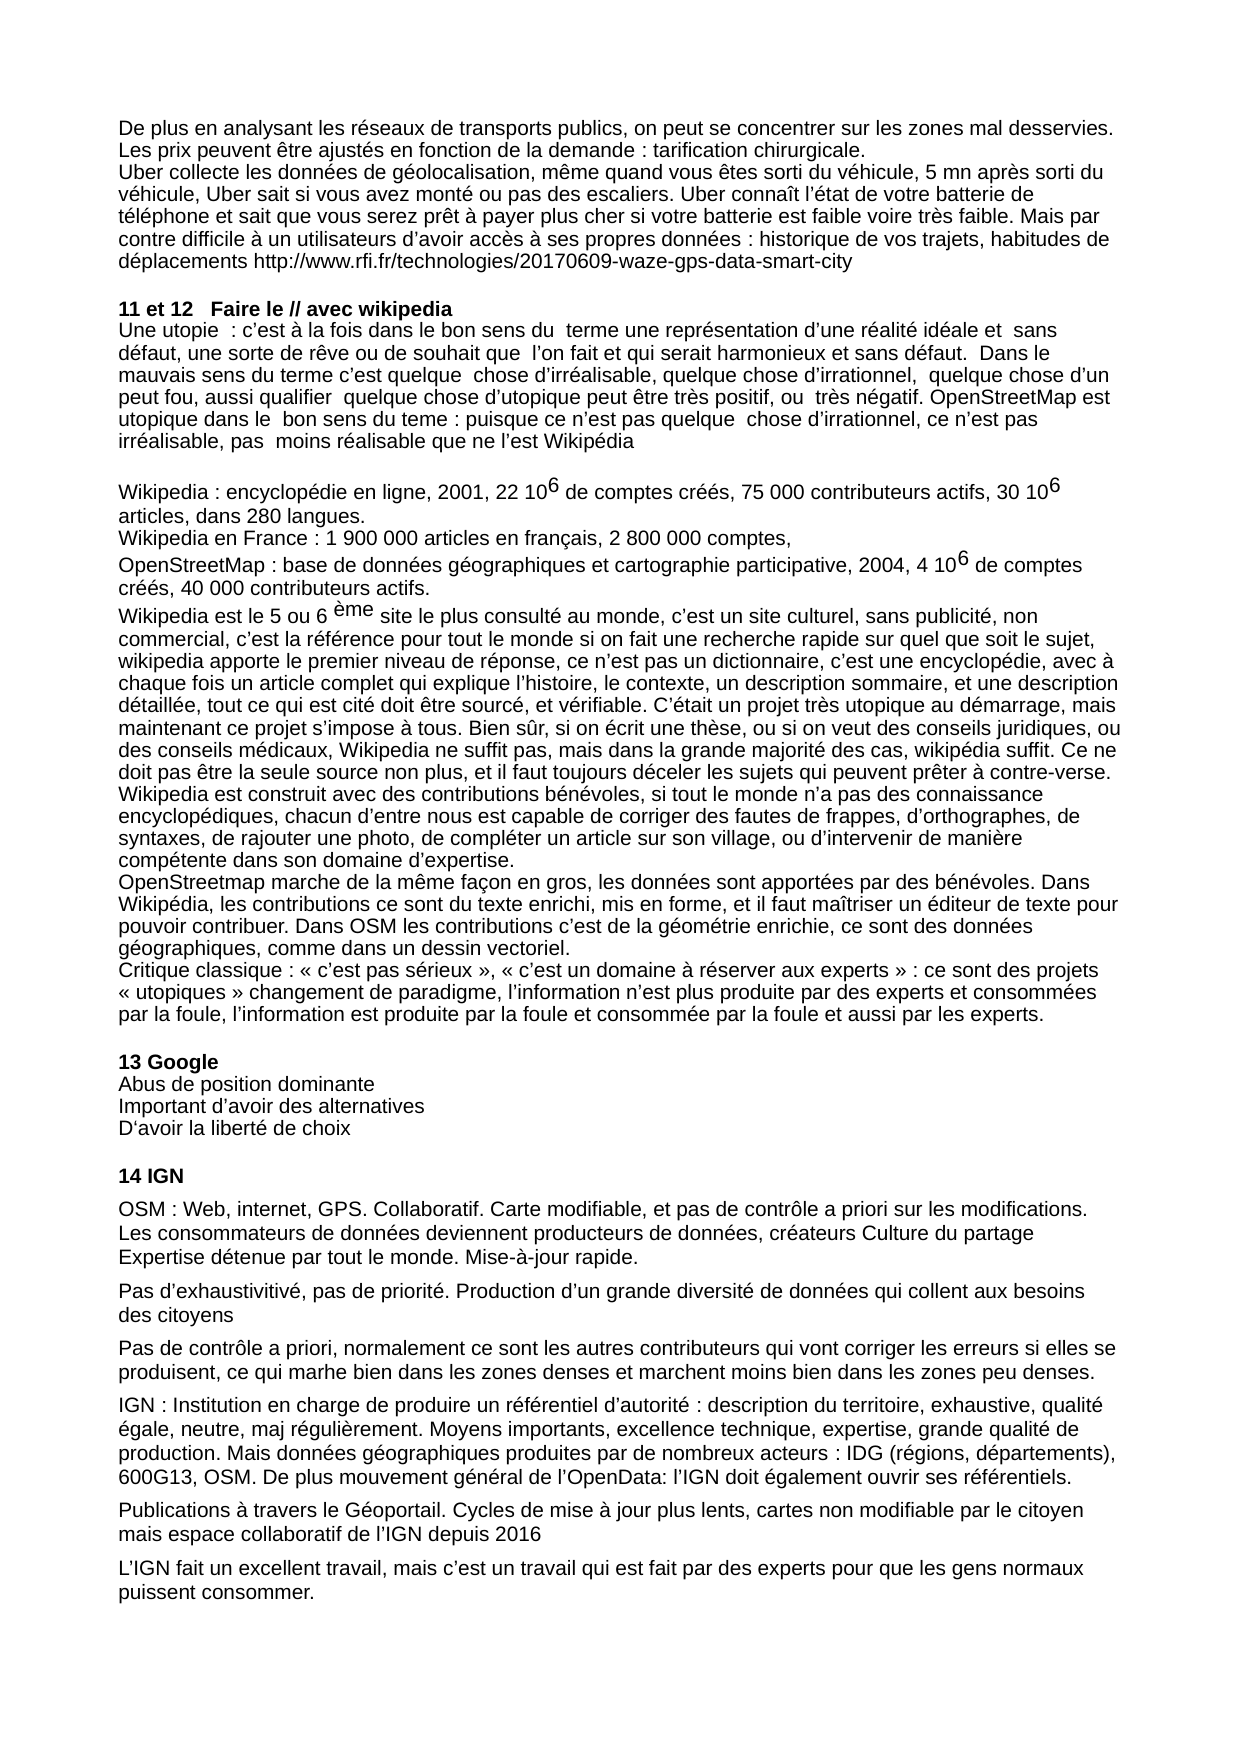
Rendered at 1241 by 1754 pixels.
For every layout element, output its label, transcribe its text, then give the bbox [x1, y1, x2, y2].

text L’IGN fait un excellent travail, mais c’est un travail qui est fait par des experts pour que les gens normaux puissent consommer. [118, 1556, 1122, 1603]
text D‘avoir la liberté de choix [118, 1118, 1122, 1140]
text IGN : Institution en charge de produire un référentiel d’autorité : description du territoire, exhaustive, qualité égale, neutre, maj régulièrement. Moyens importants, excellence technique, expertise, grande qualité de production. Mais données géographiques produites par de nombreux acteurs : IDG (régions, départements), 600G13, OSM. De plus mouvement général de l’OpenData: l’IGN doit également ouvrir ses référentiels. [118, 1393, 1122, 1489]
text Pas de contrôle a priori, normalement ce sont les autres contributeurs qui vont corriger les erreurs si elles se produisent, ce qui marhe bien dans les zones denses et marchent moins bien dans les zones peu denses. [118, 1336, 1122, 1384]
text Wikipedia : encyclopédie en ligne, 2001, 22 106 de comptes créés, 75 000 contributeurs actifs, 30 106 articles, dans 280 langues. [118, 477, 1122, 527]
text 13 Google [118, 1050, 1122, 1074]
text OpenStreetMap : base de données géographiques et cartographie participative, 2004, 4 106 de comptes créés, 40 000 contributeurs actifs. [118, 549, 1122, 600]
text OpenStreetmap marche de la même façon en gros, les données sont apportées par des bénévoles. Dans Wikipédia, les contributions ce sont du texte enrichi, mis en forme, et il faut maîtriser un éditeur de texte pour pouvoir contribuer. Dans OSM les contributions c’est de la géométrie enrichie, ce sont des données géographiques, comme dans un dessin vectoriel. [118, 872, 1122, 960]
text 14 IGN [118, 1164, 1122, 1188]
text Uber collecte les données de géolocalisation, même quand vous êtes sorti du véhicule, 5 mn après sorti du véhicule, Uber sait si vous avez monté ou pas des escaliers. Uber connaît l’état de votre batterie de téléphone et sait que vous serez prêt à payer plus cher si votre batterie est faible voire très faible. Mais par contre difficile à un utilisateurs d’avoir accès à ses propres données : historique de vos trajets, habitudes de déplacements http://www.rfi.fr/technologies/20170609-waze-gps-data-smart-city [118, 162, 1122, 272]
text Pas d’exhaustivitivé, pas de priorité. Production d’un grande diversité de données qui collent aux besoins des citoyens [118, 1278, 1122, 1326]
text 11 et 12 Faire le // avec wikipedia [118, 296, 1122, 320]
text Publications à travers le Géoportail. Cycles de mise à jour plus lents, cartes non modifiable par le citoyen mais espace collaboratif de l’IGN depuis 2016 [118, 1498, 1122, 1546]
text Une utopie : c’est à la fois dans le bon sens du terme une représentation d’une réalité idéale et sans défaut, une sorte de rêve ou de souhait que l’on fait et qui serait harmonieux et sans défaut. Dans le mauvais sens du terme c’est quelque chose d’irréalisable, quelque chose d’irrationnel, quelque chose d’un peut fou, aussi qualifier quelque chose d’utopique peut être très positif, ou très négatif. OpenStreetMap est utopique dans le bon sens du teme : puisque ce n’est pas quelque chose d’irrationnel, ce n’est pas irréalisable, pas moins réalisable que ne l’est Wikipédia [118, 320, 1122, 453]
text De plus en analysant les réseaux de transports publics, on peut se concentrer sur les zones mal desservies. Les prix peuvent être ajustés en fonction de la demande : tarification chirurgicale. [118, 118, 1122, 162]
text OSM : Web, internet, GPS. Collaboratif. Carte modifiable, et pas de contrôle a priori sur les modifications. Les consommateurs de données deviennent producteurs de données, créateurs Culture du partage Expertise détenue par tout le monde. Mise-à-jour rapide. [118, 1197, 1122, 1269]
text Important d’avoir des alternatives [118, 1096, 1122, 1118]
text Critique classique : « c’est pas sérieux », « c’est un domaine à réserver aux experts » : ce sont des projets « utopiques » changement de paradigme, l’information n’est plus produite par des experts et consommées par la foule, l’information est produite par la foule et consommée par la foule et aussi par les experts. [118, 960, 1122, 1026]
text Wikipedia est le 5 ou 6 ème site le plus consulté au monde, c’est un site culturel, sans publicité, non commercial, c’est la référence pour tout le monde si on fait une recherche rapide sur quel que soit le sujet, wikipedia apporte le premier niveau de réponse, ce n’est pas un dictionnaire, c’est une encyclopédie, avec à chaque fois un article complet qui explique l’histoire, le contexte, un description sommaire, et une description détaillée, tout ce qui est cité doit être sourcé, et vérifiable. C’était un projet très utopique au démarrage, mais maintenant ce projet s’impose à tous. Bien sûr, si on écrit une thèse, ou si on veut des conseils juridiques, ou des conseils médicaux, Wikipedia ne suffit pas, mais dans la grande majorité des cas, wikipédia suffit. Ce ne doit pas être la seule source non plus, et il faut toujours déceler les sujets qui peuvent prêter à contre-verse. Wikipedia est construit avec des contributions bénévoles, si tout le monde n’a pas des connaissance encyclopédiques, chacun d’entre nous est capable de corriger des fautes de frappes, d’orthographes, de syntaxes, de rajouter une photo, de compléter un article sur son village, ou d’intervenir de manière compétente dans son domaine d’expertise. [118, 600, 1122, 872]
text Wikipedia en France : 1 900 000 articles en français, 2 800 000 comptes, [118, 527, 1122, 549]
text Abus de position dominante [118, 1074, 1122, 1096]
